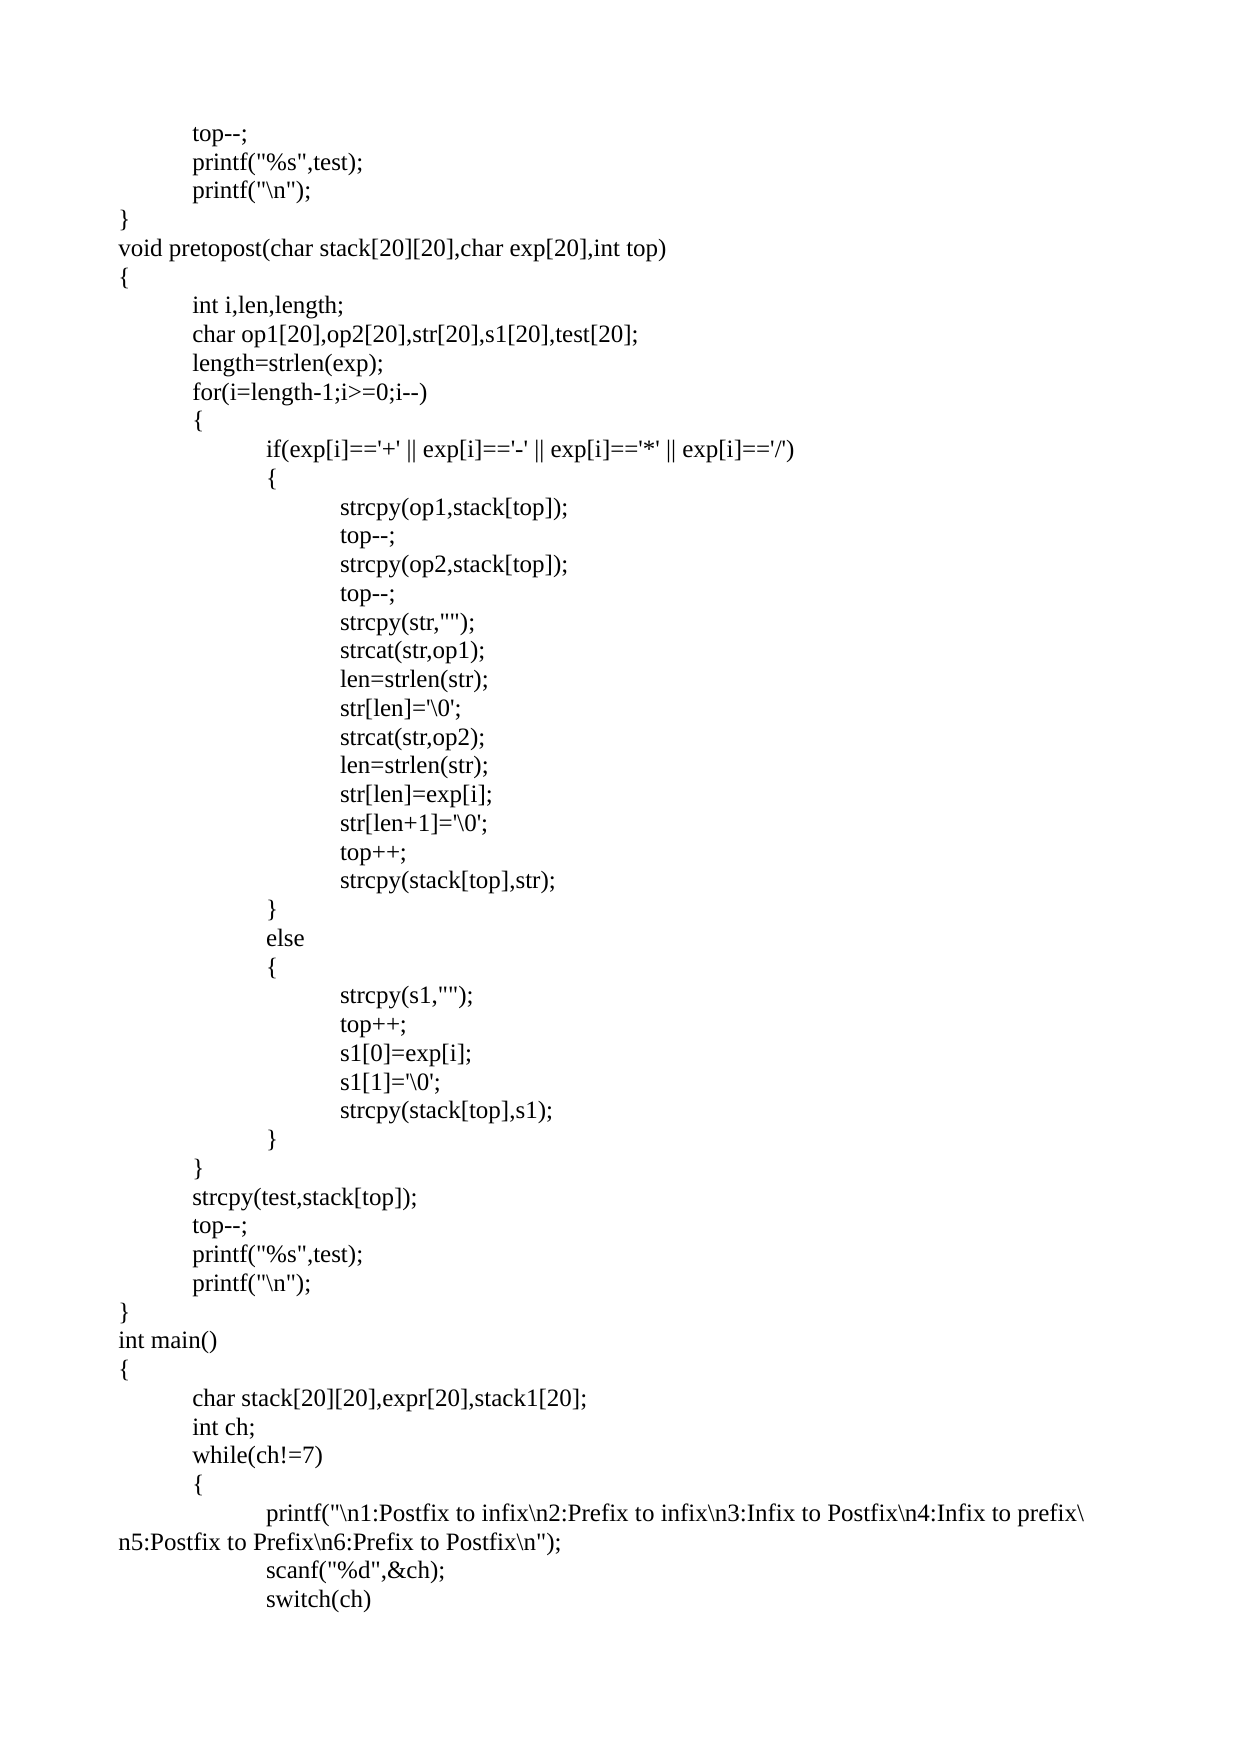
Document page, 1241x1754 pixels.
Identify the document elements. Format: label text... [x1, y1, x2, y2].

text printf("\n"); [118, 176, 1122, 204]
text for(i=length-1;i>=0;i--) [118, 377, 1122, 406]
text char stack[20][20],expr[20],stack1[20]; [118, 1383, 1122, 1412]
text { [118, 463, 1122, 492]
text int ch; [118, 1412, 1122, 1441]
text s1[0]=exp[i]; [118, 1038, 1122, 1067]
text while(ch!=7) [118, 1441, 1122, 1469]
text scanf("%d",&ch); [118, 1556, 1122, 1584]
text strcat(str,op1); [118, 636, 1122, 664]
text void pretopost(char stack[20][20],char exp[20],int top) [118, 233, 1122, 262]
text len=strlen(str); [118, 664, 1122, 693]
text strcat(str,op2); [118, 722, 1122, 751]
text strcpy(op1,stack[top]); [118, 492, 1122, 521]
text str[len]=exp[i]; [118, 779, 1122, 808]
text str[len+1]='\0'; [118, 808, 1122, 837]
text { [118, 952, 1122, 981]
text { [118, 262, 1122, 291]
text strcpy(stack[top],s1); [118, 1096, 1122, 1124]
text top--; [118, 521, 1122, 549]
text top--; [118, 578, 1122, 607]
text } [118, 1297, 1122, 1326]
text top++; [118, 837, 1122, 866]
text top--; [118, 118, 1122, 147]
text } [118, 894, 1122, 923]
text { [118, 1354, 1122, 1383]
text } [118, 204, 1122, 233]
text printf("%s",test); [118, 147, 1122, 176]
text int main() [118, 1326, 1122, 1354]
text { [118, 406, 1122, 434]
text switch(ch) [118, 1584, 1122, 1613]
text if(exp[i]=='+' || exp[i]=='-' || exp[i]=='*' || exp[i]=='/') [118, 434, 1122, 463]
text } [118, 1153, 1122, 1182]
text strcpy(op2,stack[top]); [118, 549, 1122, 578]
text printf("\n"); [118, 1268, 1122, 1297]
text { [118, 1469, 1122, 1498]
text strcpy(str,""); [118, 607, 1122, 636]
text } [118, 1124, 1122, 1153]
text strcpy(test,stack[top]); [118, 1182, 1122, 1211]
text else [118, 923, 1122, 952]
text int i,len,length; [118, 291, 1122, 319]
text strcpy(s1,""); [118, 981, 1122, 1009]
text strcpy(stack[top],str); [118, 866, 1122, 894]
text printf("\n1:Postfix to infix\n2:Prefix to infix\n3:Infix to Postfix\n4:Infix to prefix\n5:Postfix to Prefix\n6:Prefix to Postfix\n"); [118, 1498, 1122, 1556]
text top++; [118, 1009, 1122, 1038]
text str[len]='\0'; [118, 693, 1122, 722]
text top--; [118, 1211, 1122, 1239]
text printf("%s",test); [118, 1239, 1122, 1268]
text char op1[20],op2[20],str[20],s1[20],test[20]; [118, 319, 1122, 348]
text len=strlen(str); [118, 751, 1122, 779]
text length=strlen(exp); [118, 348, 1122, 377]
text s1[1]='\0'; [118, 1067, 1122, 1096]
